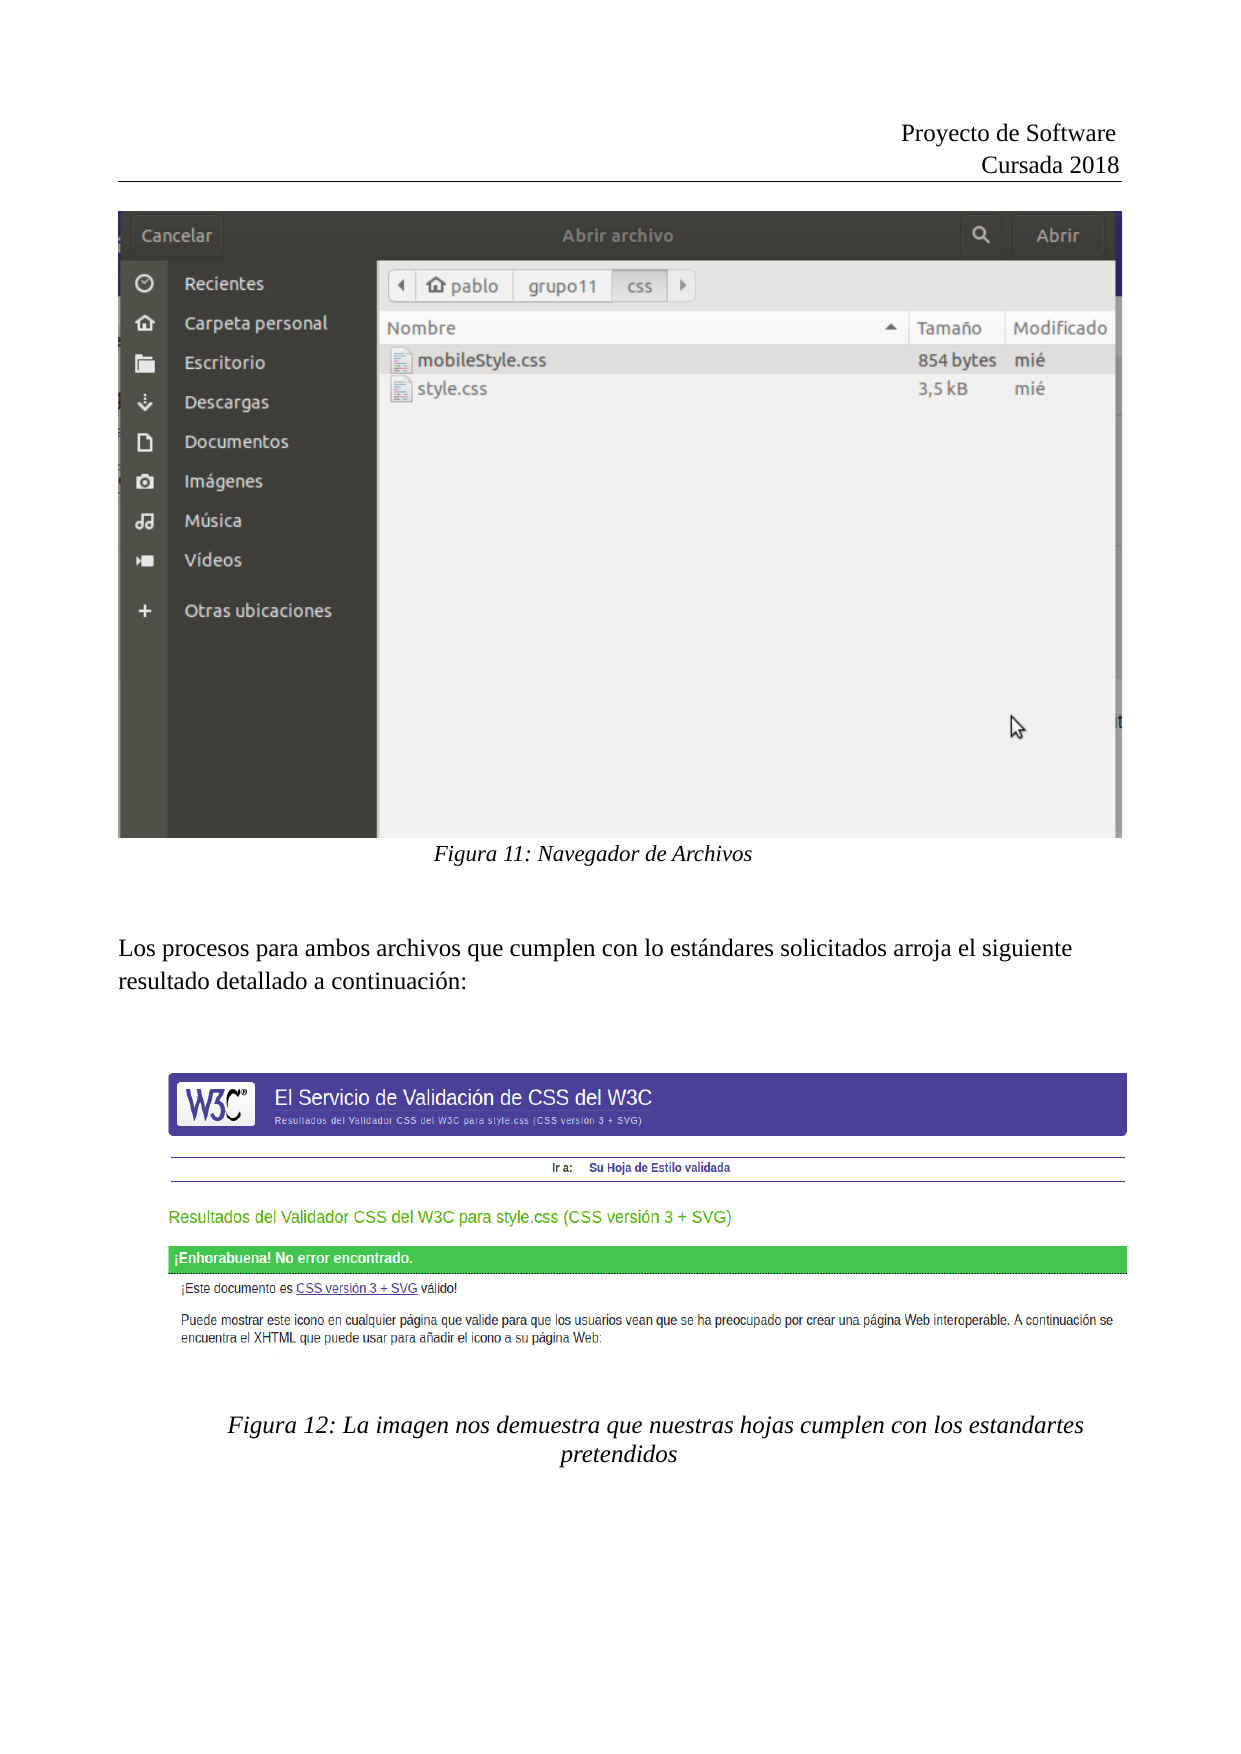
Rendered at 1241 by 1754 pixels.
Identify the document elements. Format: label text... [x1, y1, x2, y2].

picture [118, 211, 1123, 838]
text Los procesos para ambos archivos que cumplen con lo estándares solicitados arroja el siguiente resultado detallado a continuación: [118, 933, 1122, 995]
text Figura 12: La imagen nos demuestra que nuestras hojas cumplen con los estandartes pretendidos [118, 1410, 1122, 1467]
picture [146, 1053, 1151, 1357]
text Figura 11: Navegador de Archivos [118, 838, 1122, 867]
